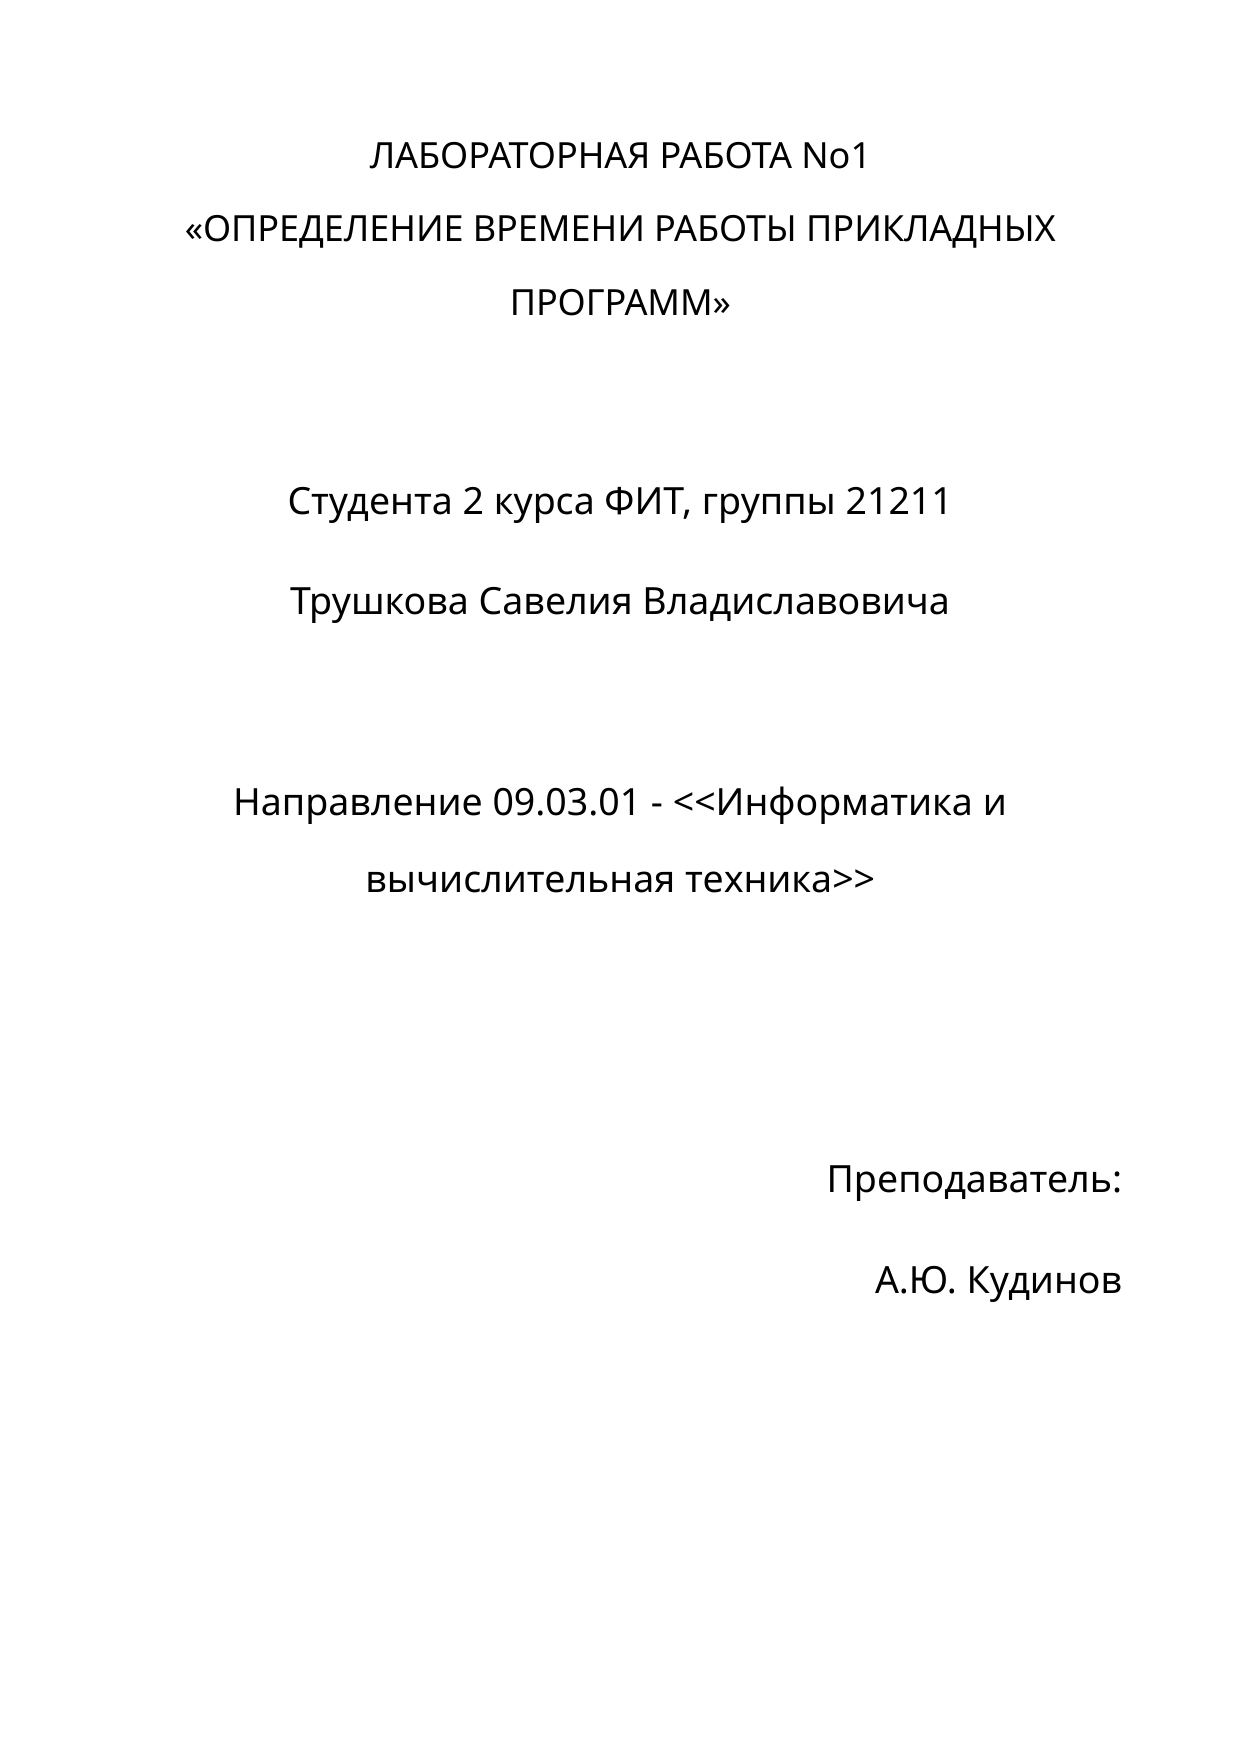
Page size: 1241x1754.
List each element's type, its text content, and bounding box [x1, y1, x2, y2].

text Преподаватель: [118, 1153, 1122, 1204]
text Трушкова Савелия Владиславовича [118, 575, 1122, 626]
text Студента 2 курса ФИТ, группы 21211 [118, 474, 1122, 525]
text ЛАБОРАТОРНАЯ РАБОТА No1 «ОПРЕДЕЛЕНИЕ ВРЕМЕНИ РАБОТЫ ПРИКЛАДНЫХ ПРОГРАММ» [118, 130, 1122, 326]
text Направление 09.03.01 - <<Информатика и вычислительная техника>> [118, 775, 1122, 903]
text А.Ю. Кудинов [118, 1253, 1122, 1304]
